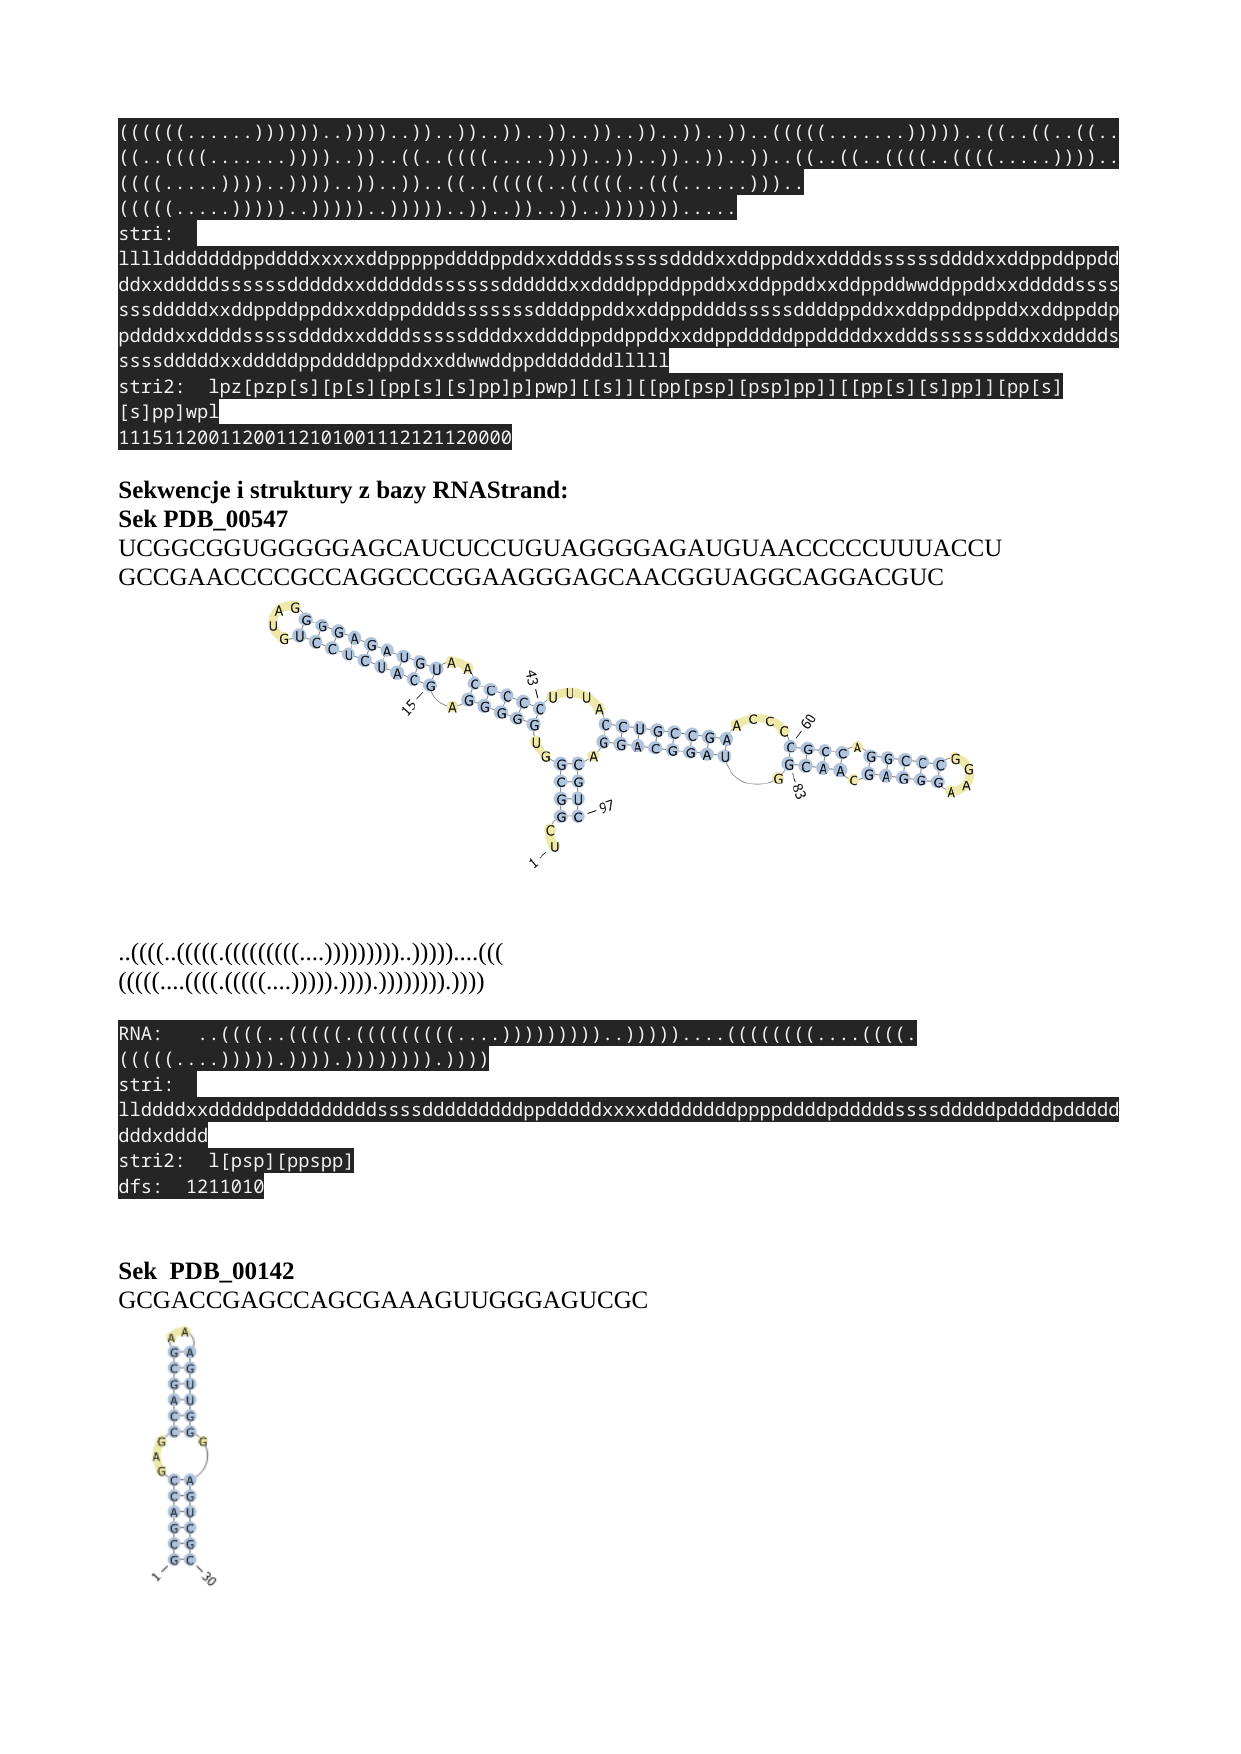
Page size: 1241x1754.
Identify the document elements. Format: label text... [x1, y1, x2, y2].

text GCCGAACCCCGCCAGGCCCGGAAGGGAGCAACGGUAGGCAGGACGUC [118, 562, 1122, 590]
text Sekwencje i struktury z bazy RNAStrand: [118, 475, 1122, 504]
text ..((((..(((((.(((((((((....)))))))))..)))))....((( [118, 937, 1122, 966]
picture [257, 590, 983, 880]
text stri: llddddxxdddddpdddddddddssssdddddddddppdddddxxxxddddddddppppddddpdddddssssdddddpddddpddddddddxdddd [118, 1071, 1122, 1148]
text (((((....((((.(((((....))))).)))).)))))))).)))) [118, 966, 1122, 994]
text ((((((......))))))..))))..))..))..))..))..))..))..))..))..(((((.......)))))..((..((..((..((..((((.......))))..))..((..((((.....))))..))..))..))..))..((..((..((((..((((.....))))..((((.....))))..))))..))..))..((..(((((..(((((..(((......)))..(((((.....)))))..)))))..)))))..))..))..))..)))))))..... [118, 118, 1122, 220]
text RNA: ..((((..(((((.(((((((((....)))))))))..)))))....((((((((....((((.(((((....))))).)))).)))))))).)))) [118, 1020, 1122, 1071]
text stri: lllldddddddppddddxxxxxddpppppddddppddxxddddssssssddddxxddppddxxddddssssssddddxxddppddppddddxxdddddssssssdddddxxddddddssssssddddddxxddddppddppddxxddppddxxddppddwwddppddxxdddddsssssssdddddxxddppddppddxxddppddddsssssssddddppddxxddppddddsssssddddppddxxddppddppddxxddppddppddddxxddddsssssddddxxddddsssssddddxxddddppddppddxxddppdddddppdddddxxdddssssssdddxxdddddsssssdddddxxdddddppdddddppddxxddwwddppdddddddlllll [118, 220, 1122, 373]
text stri2: lpz[pzp[s][p[s][pp[s][s]pp]p]pwp][[s]][[pp[psp][psp]pp]][[pp[s][s]pp]][pp[s][s]pp]wpl [118, 373, 1122, 424]
text Sek PDB_00547 [118, 504, 1122, 533]
text UCGGCGGUGGGGGAGCAUCUCCUGUAGGGGAGAUGUAACCCCCUUUACCU [118, 533, 1122, 562]
picture [140, 1317, 227, 1596]
text 11151120011200112101001112121120000 [118, 424, 1122, 450]
text dfs: 1211010 [118, 1173, 1122, 1199]
text GCGACCGAGCCAGCGAAAGUUGGGAGUCGC [118, 1285, 1122, 1314]
text stri2: l[psp][ppspp] [118, 1148, 1122, 1173]
text Sek PDB_00142 [118, 1256, 1122, 1285]
